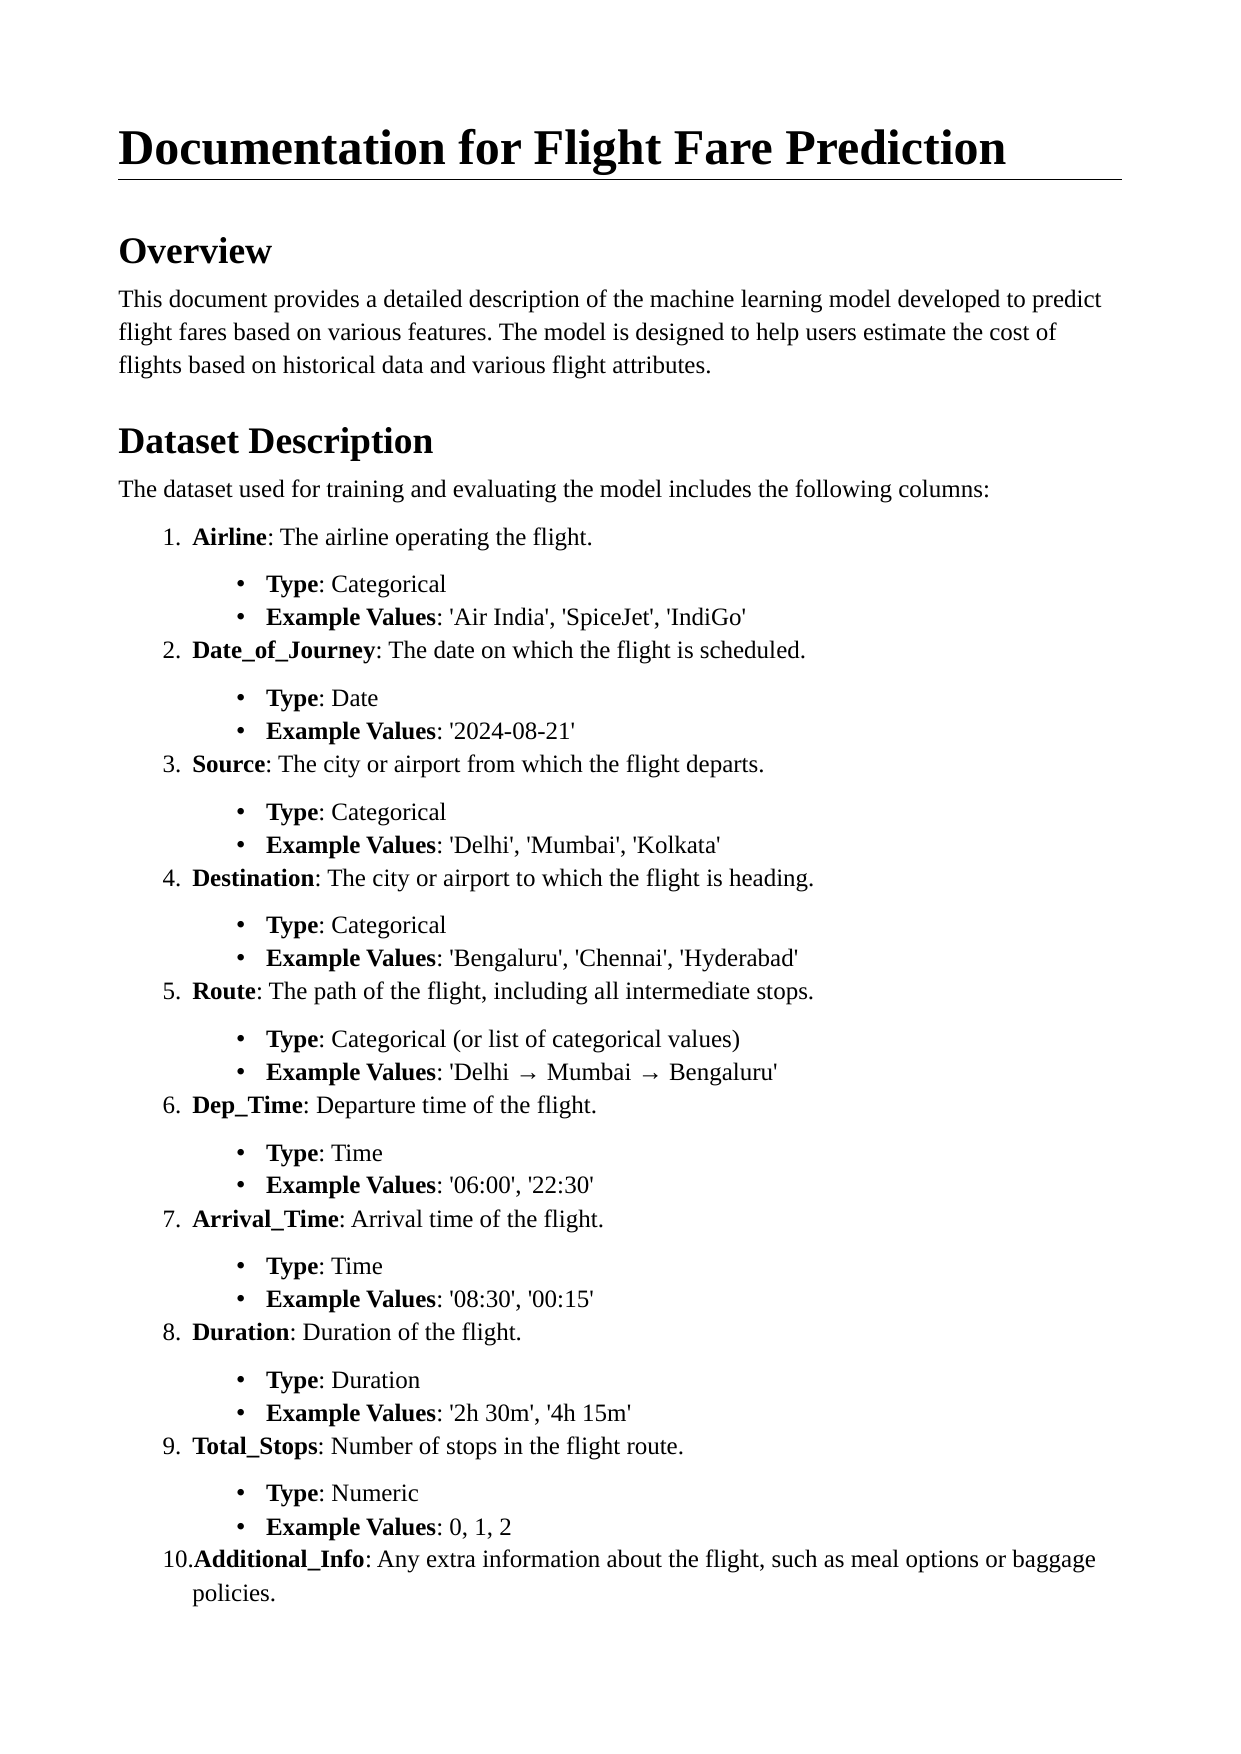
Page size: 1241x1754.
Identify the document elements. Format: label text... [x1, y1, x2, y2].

list Duration: Duration of the flight. [162, 1317, 1122, 1346]
subtitle Dataset Description [118, 418, 1122, 462]
list Airline: The airline operating the flight. [162, 522, 1122, 551]
list Type: Date [236, 683, 1122, 712]
list Destination: The city or airport to which the flight is heading. [162, 863, 1122, 891]
list Dep_Time: Departure time of the flight. [162, 1090, 1122, 1119]
list Example Values: 'Delhi', 'Mumbai', 'Kolkata' [236, 830, 1122, 858]
list Type: Categorical [236, 569, 1122, 598]
subtitle Overview [118, 228, 1122, 272]
list Example Values: 'Bengaluru', 'Chennai', 'Hyderabad' [236, 943, 1122, 972]
list Arrival_Time: Arrival time of the flight. [162, 1204, 1122, 1232]
list Route: The path of the flight, including all intermediate stops. [162, 976, 1122, 1005]
list Example Values: '2024-08-21' [236, 716, 1122, 745]
list Example Values: 'Delhi → Mumbai → Bengaluru' [236, 1057, 1122, 1086]
list Example Values: '08:30', '00:15' [236, 1284, 1122, 1313]
list Type: Categorical (or list of categorical values) [236, 1024, 1122, 1053]
list Source: The city or airport from which the flight departs. [162, 749, 1122, 778]
list Total_Stops: Number of stops in the flight route. [162, 1431, 1122, 1460]
list Example Values: '06:00', '22:30' [236, 1171, 1122, 1199]
list Type: Categorical [236, 910, 1122, 939]
text The dataset used for training and evaluating the model includes the following columns: [118, 474, 1122, 503]
list Example Values: '2h 30m', '4h 15m' [236, 1398, 1122, 1427]
list Date_of_Journey: The date on which the flight is scheduled. [162, 635, 1122, 664]
list Example Values: 'Air India', 'SpiceJet', 'IndiGo' [236, 602, 1122, 631]
subtitle Documentation for Flight Fare Prediction [118, 118, 1122, 179]
list Type: Numeric [236, 1478, 1122, 1507]
list Type: Categorical [236, 797, 1122, 825]
list Type: Time [236, 1251, 1122, 1280]
list Example Values: 0, 1, 2 [236, 1512, 1122, 1540]
text This document provides a detailed description of the machine learning model developed to predict flight fares based on various features. The model is designed to help users estimate the cost of flights based on historical data and various flight attributes. [118, 284, 1122, 379]
list Type: Time [236, 1138, 1122, 1166]
list Type: Duration [236, 1365, 1122, 1394]
list Additional_Info: Any extra information about the flight, such as meal options or baggage policies. [162, 1544, 1122, 1606]
